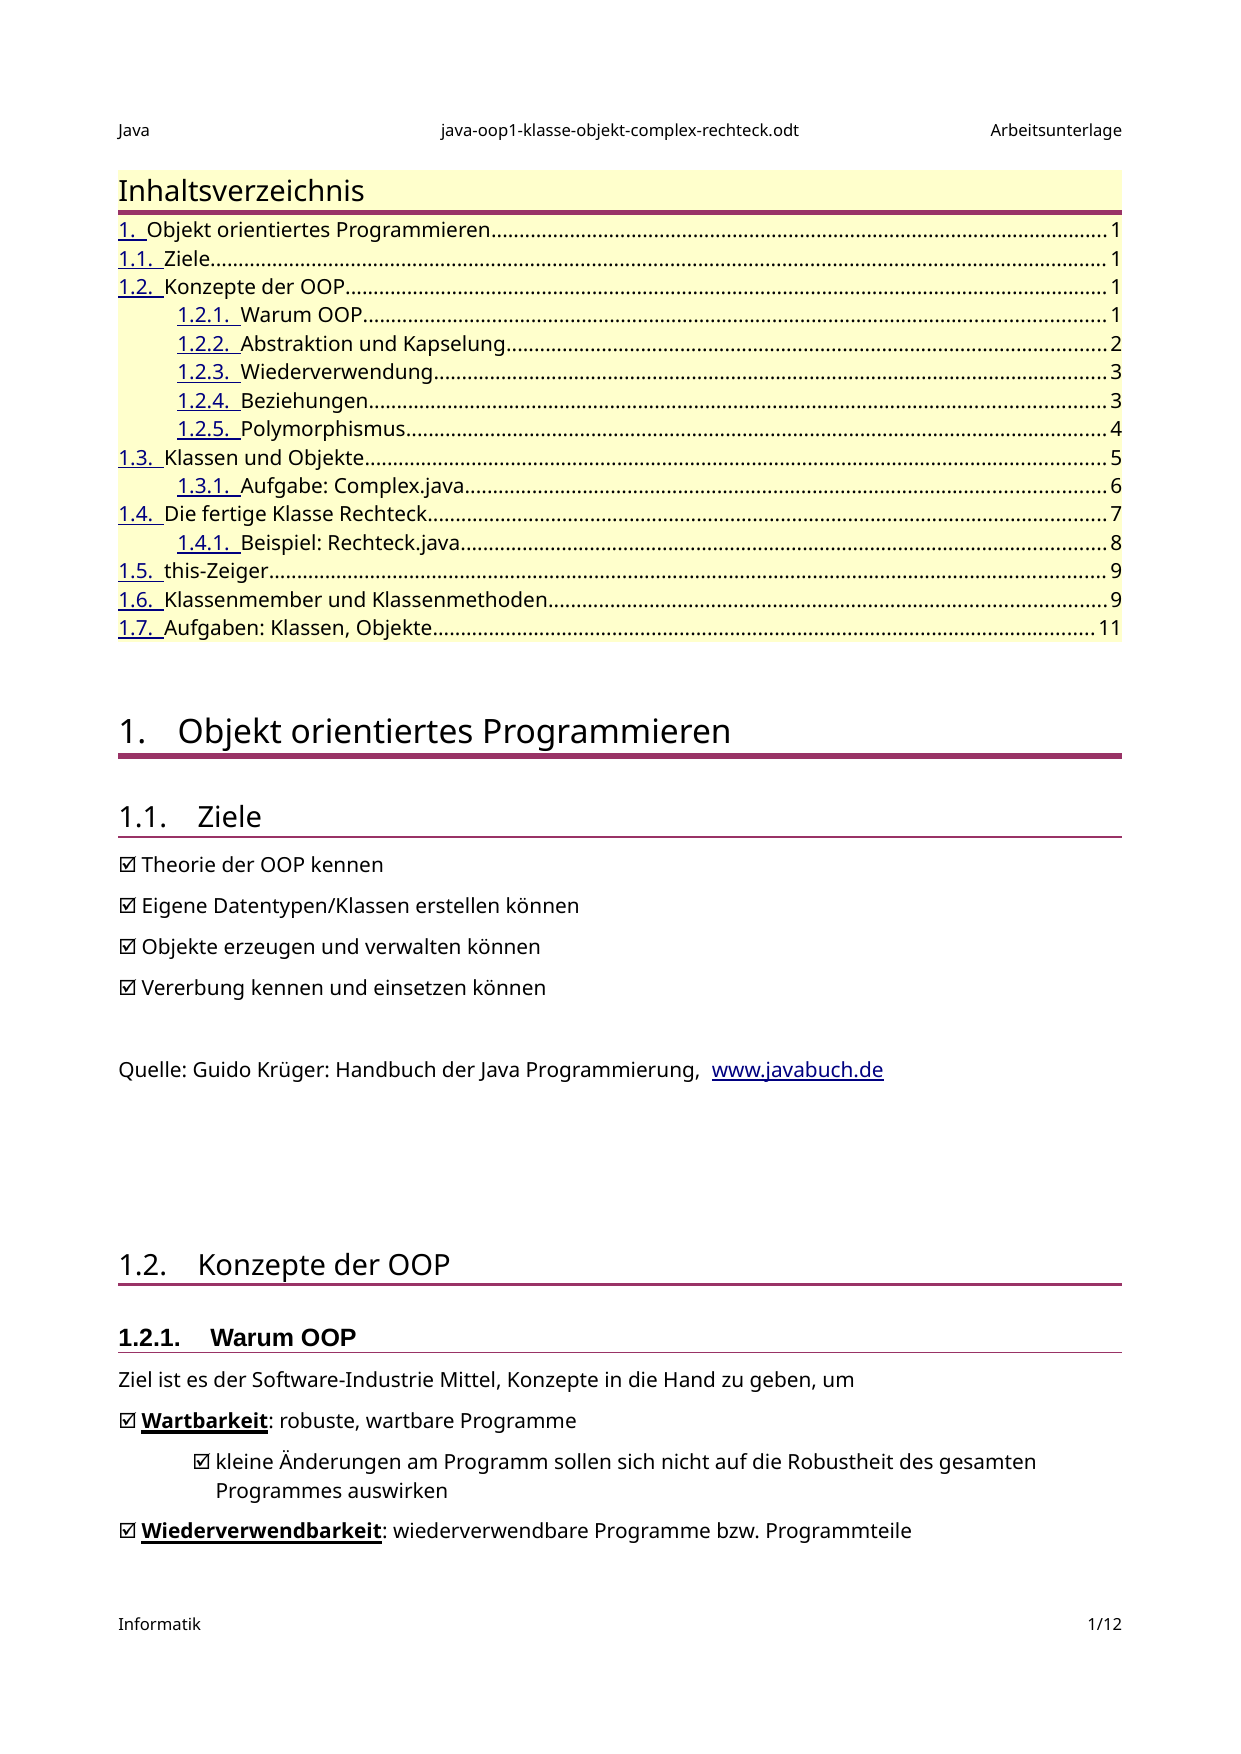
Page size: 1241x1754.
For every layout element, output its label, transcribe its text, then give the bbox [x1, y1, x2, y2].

list kleine Änderungen am Programm sollen sich nicht auf die Robustheit des gesamten Programmes auswirken [192, 1447, 1122, 1504]
text 1.3.1. Aufgabe: Complex.java 6 [177, 471, 1122, 499]
text 1.7. Aufgaben: Klassen, Objekte 11 [118, 613, 1122, 642]
text 1.2.1. Warum OOP 1 [177, 301, 1122, 329]
subtitle Inhaltsverzeichnis [118, 170, 1122, 210]
text 1.5. this-Zeiger 9 [118, 556, 1122, 585]
subtitle Objekt orientiertes Programmieren [118, 708, 1122, 753]
text Quelle: Guido Krüger: Handbuch der Java Programmierung, www.javabuch.de [118, 1055, 1122, 1083]
list Wartbarkeit: robuste, wartbare Programme [118, 1406, 1122, 1435]
subtitle Konzepte der OOP [118, 1244, 1122, 1283]
list Vererbung kennen und einsetzen können [118, 973, 1122, 1002]
text 1.4. Die fertige Klasse Rechteck 7 [118, 499, 1122, 528]
text 1.2.3. Wiederverwendung 3 [177, 357, 1122, 386]
text 1.3. Klassen und Objekte 5 [118, 443, 1122, 471]
list Theorie der OOP kennen [118, 850, 1122, 879]
text 1. Objekt orientiertes Programmieren 1 [118, 215, 1122, 244]
text 1.2. Konzepte der OOP 1 [118, 272, 1122, 301]
text 1.4.1. Beispiel: Rechteck.java 8 [177, 528, 1122, 556]
text 1.6. Klassenmember und Klassenmethoden 9 [118, 585, 1122, 613]
text 1.2.5. Polymorphismus 4 [177, 414, 1122, 443]
text Ziel ist es der Software-Industrie Mittel, Konzepte in die Hand zu geben, um [118, 1365, 1122, 1394]
subtitle Warum OOP [118, 1323, 1122, 1352]
text 1.1. Ziele 1 [118, 244, 1122, 272]
list Eigene Datentypen/Klassen erstellen können [118, 891, 1122, 920]
text 1.2.2. Abstraktion und Kapselung 2 [177, 329, 1122, 357]
text 1.2.4. Beziehungen 3 [177, 386, 1122, 414]
list Objekte erzeugen und verwalten können [118, 932, 1122, 961]
list Wiederverwendbarkeit: wiederverwendbare Programme bzw. Programmteile [118, 1517, 1122, 1545]
subtitle Ziele [118, 796, 1122, 836]
